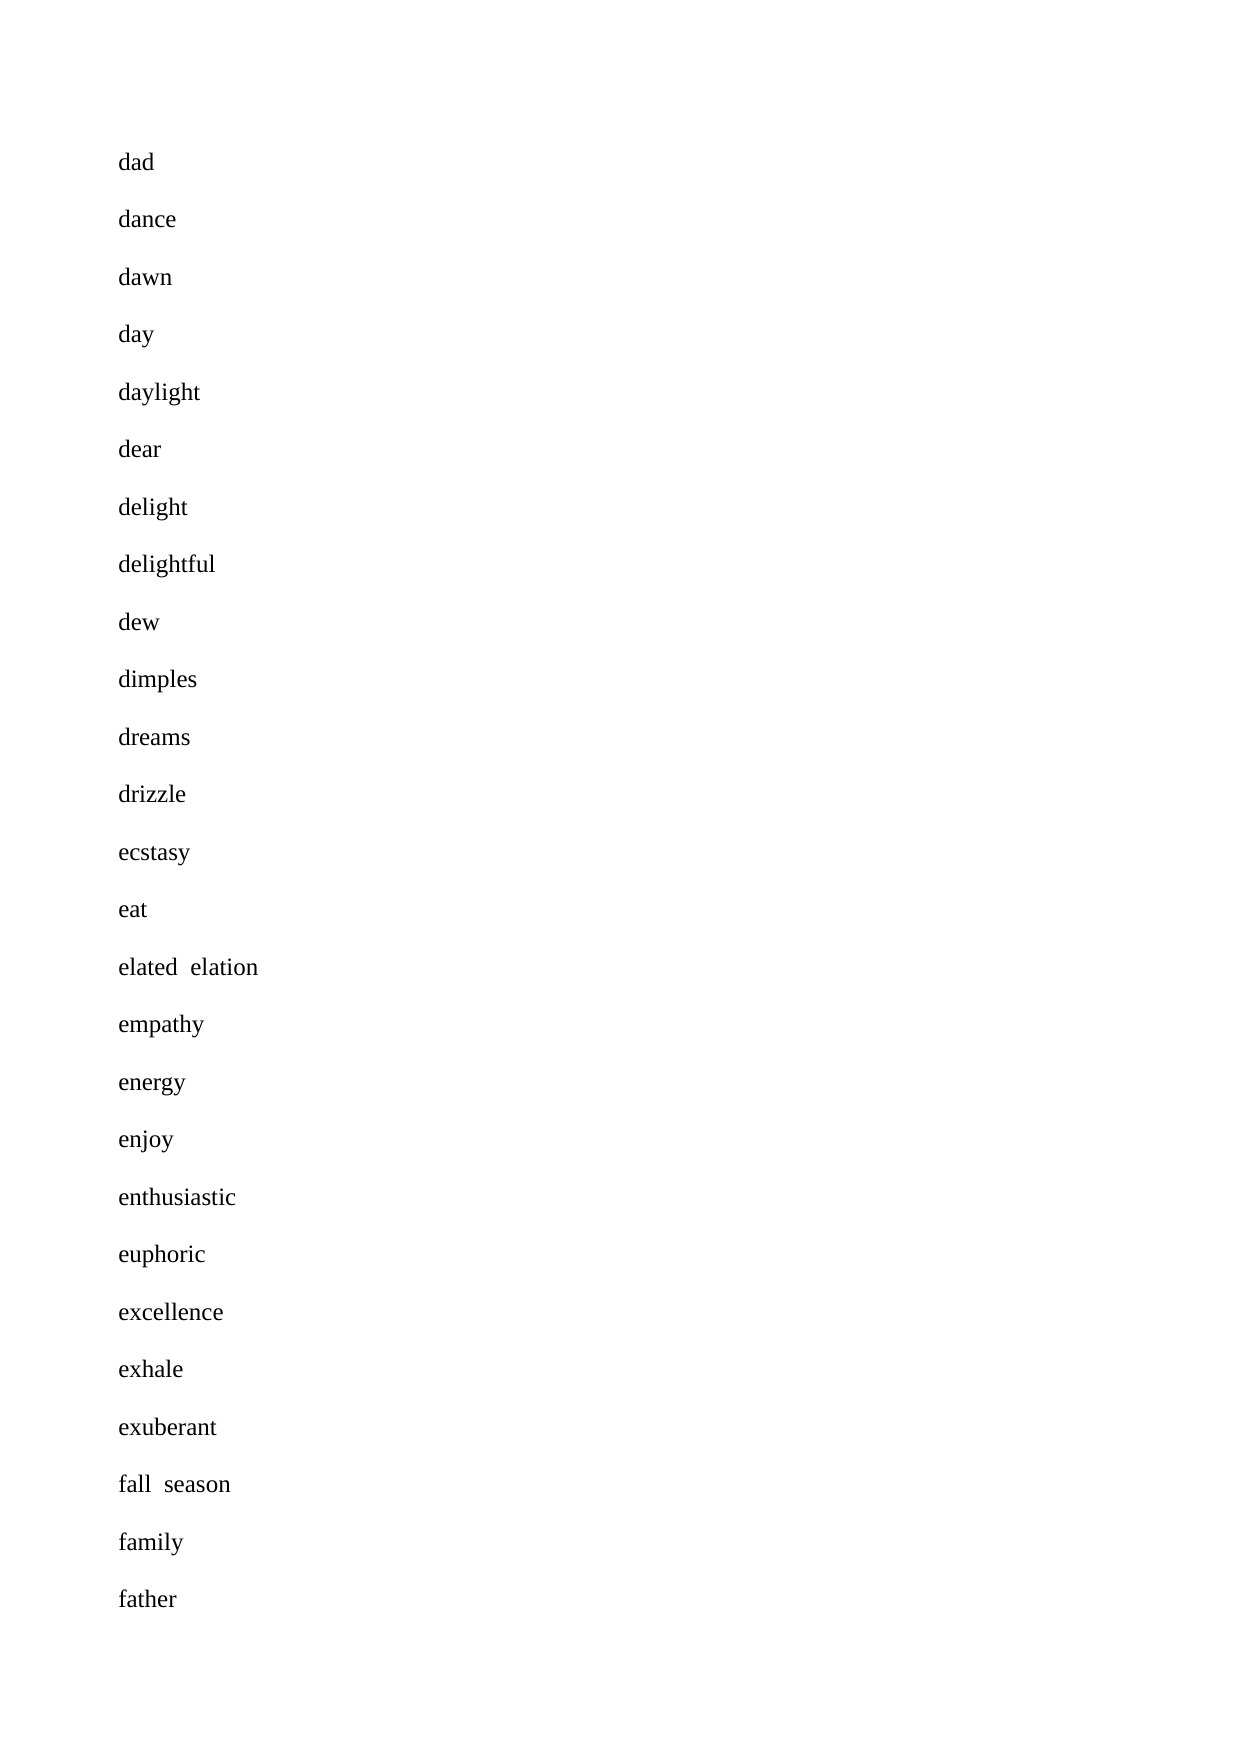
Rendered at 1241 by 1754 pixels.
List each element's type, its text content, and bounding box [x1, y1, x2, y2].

text energy [118, 1067, 1122, 1096]
text dear [118, 434, 1122, 463]
text excellence [118, 1297, 1122, 1326]
text day [118, 319, 1122, 348]
text dew [118, 607, 1122, 636]
text dad [118, 147, 1122, 176]
text dance [118, 204, 1122, 233]
text empathy [118, 1009, 1122, 1038]
text father [118, 1584, 1122, 1613]
text dawn [118, 262, 1122, 291]
text drizzle [118, 779, 1122, 808]
text elated elation [118, 952, 1122, 981]
text delightful [118, 549, 1122, 578]
text enthusiastic [118, 1182, 1122, 1211]
text eat [118, 894, 1122, 923]
text exuberant [118, 1412, 1122, 1441]
text dimples [118, 664, 1122, 693]
text exhale [118, 1354, 1122, 1383]
text euphoric [118, 1239, 1122, 1268]
text fall season [118, 1469, 1122, 1498]
text family [118, 1527, 1122, 1556]
text enjoy [118, 1124, 1122, 1153]
text ecstasy [118, 837, 1122, 866]
text delight [118, 492, 1122, 521]
text daylight [118, 377, 1122, 406]
text dreams [118, 722, 1122, 751]
